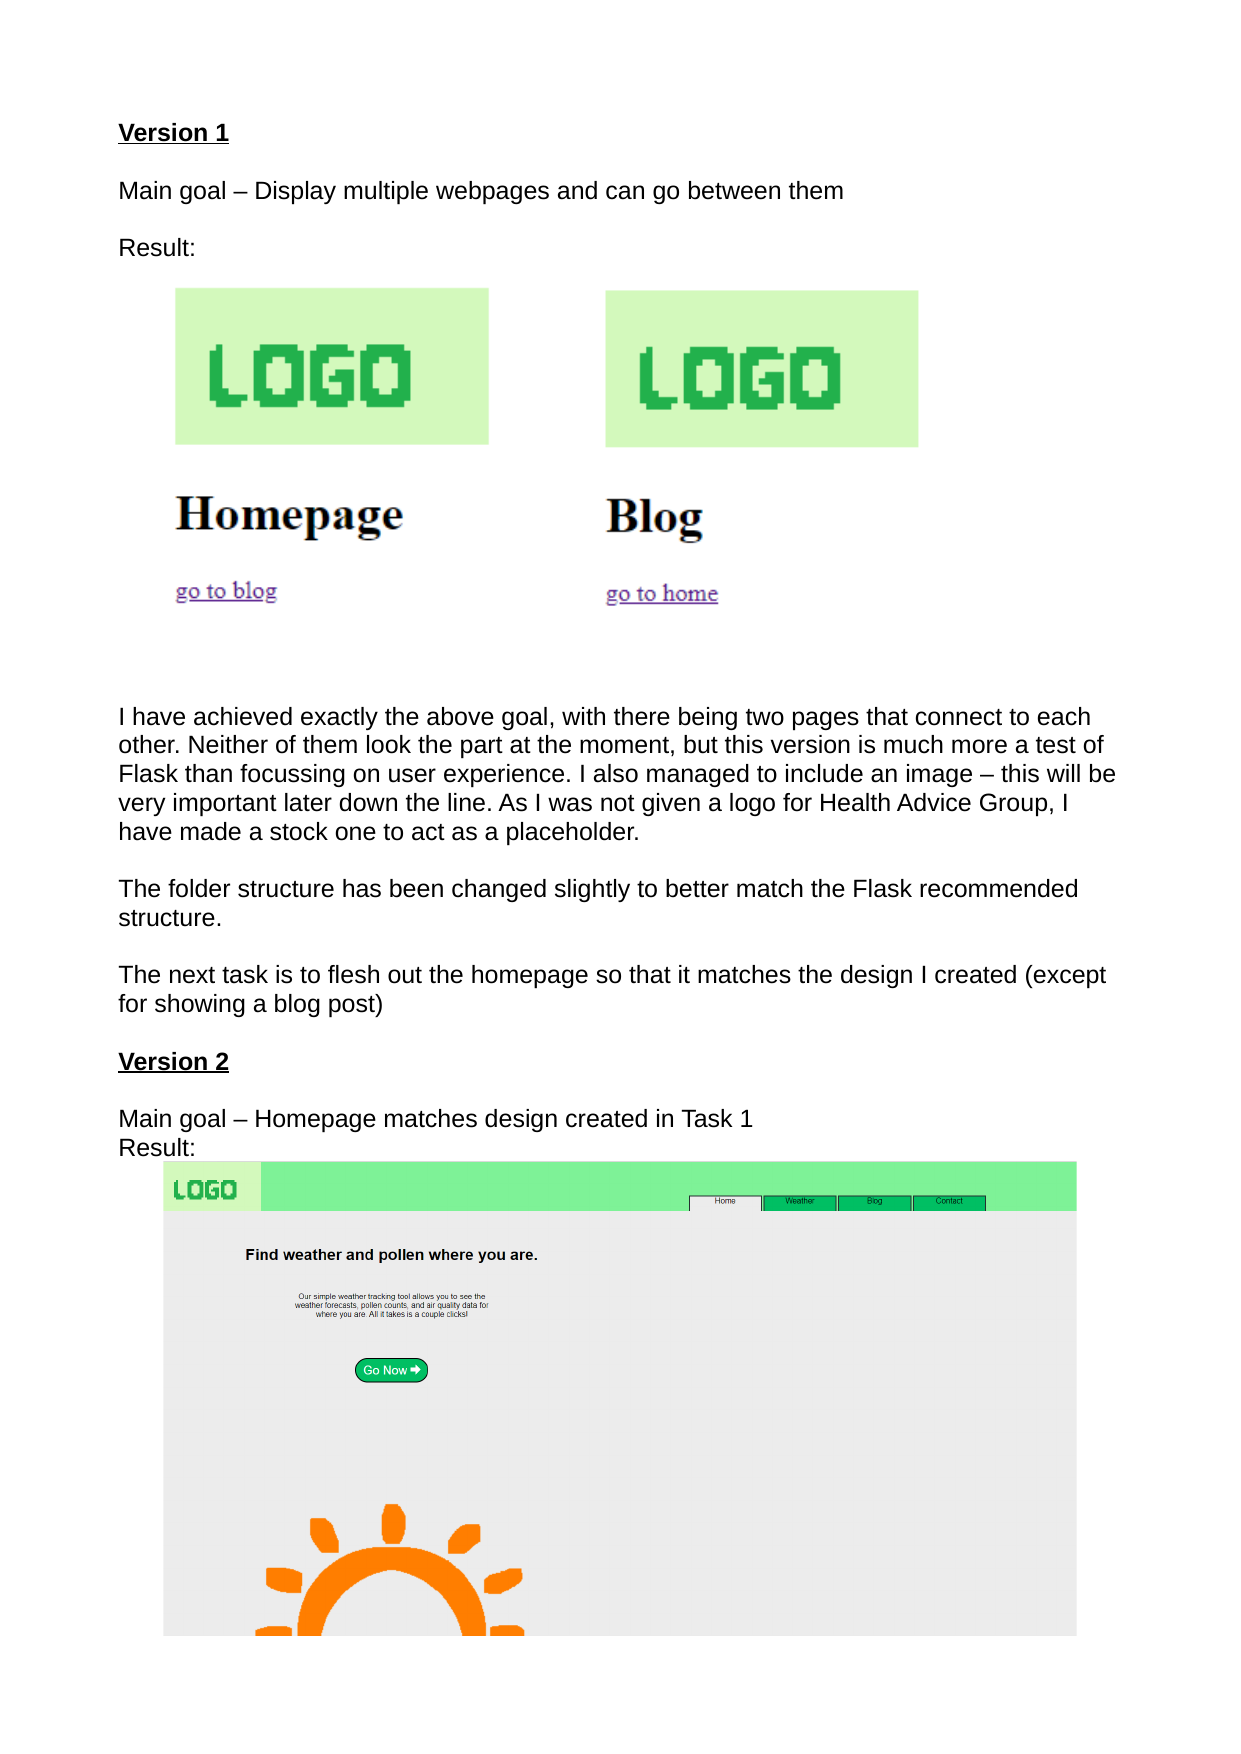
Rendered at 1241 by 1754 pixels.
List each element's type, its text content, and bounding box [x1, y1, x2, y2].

picture [163, 1161, 1077, 1636]
text Version 2 [118, 1047, 1122, 1075]
picture [163, 282, 580, 702]
text Result: [118, 233, 1122, 262]
text The next task is to flesh out the homepage so that it matches the design I created (except for showing a blog post) [118, 960, 1122, 1018]
text Version 1 [118, 118, 1122, 147]
picture [598, 286, 964, 620]
text I have achieved exactly the above goal, with there being two pages that connect to each other. Neither of them look the part at the moment, but this version is much more a test of Flask than focussing on user experience. I also managed to include an image – this will be very important later down the line. As I was not given a logo for Health Advice Group, I have made a stock one to act as a placeholder. [118, 262, 1122, 845]
text Main goal – Homepage matches design created in Task 1 [118, 1104, 1122, 1133]
text Result: [118, 1133, 1122, 1162]
text Main goal – Display multiple webpages and can go between them [118, 176, 1122, 204]
text The folder structure has been changed slightly to better match the Flask recommended structure. [118, 874, 1122, 932]
